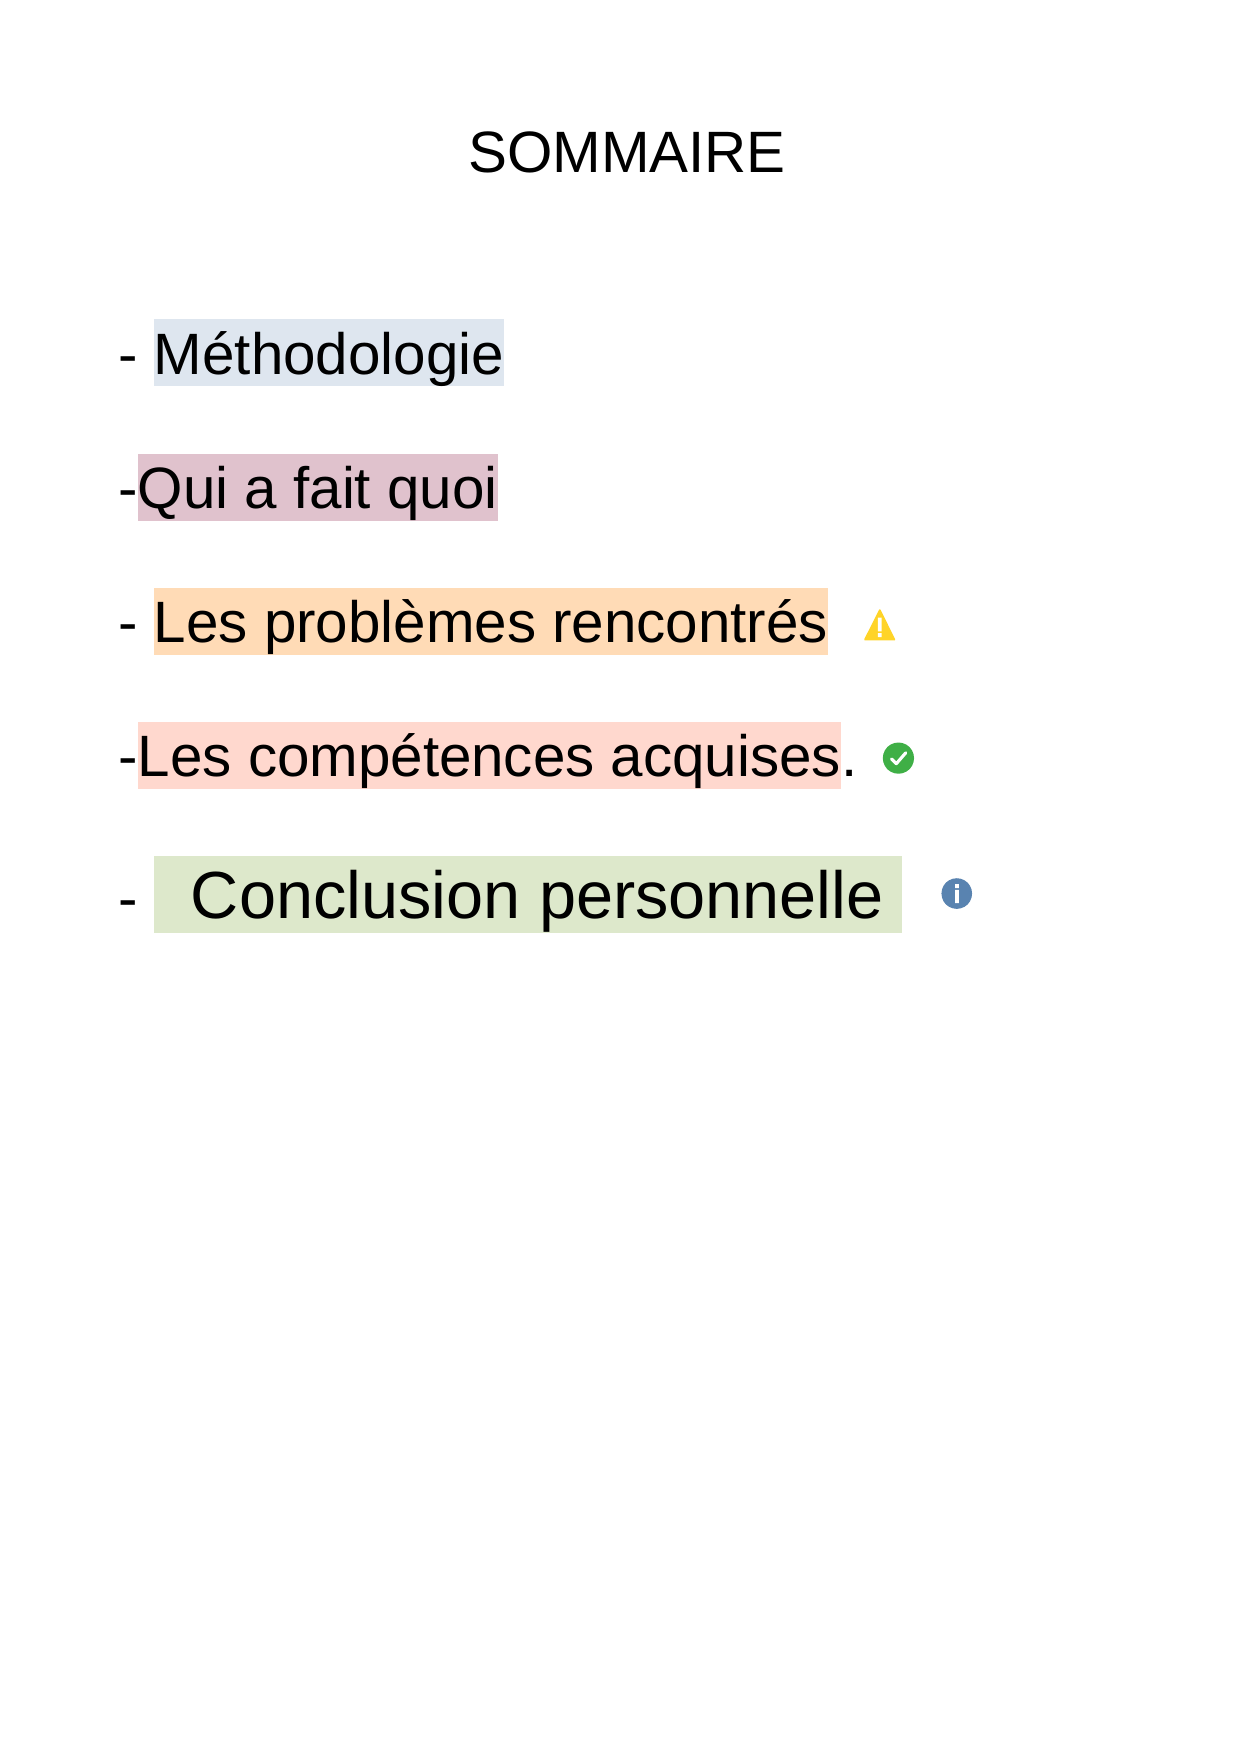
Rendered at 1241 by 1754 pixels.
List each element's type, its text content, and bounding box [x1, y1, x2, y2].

text - Les problèmes rencontrés [118, 588, 1122, 655]
text -Qui a fait quoi [118, 453, 1122, 521]
text - Conclusion personnelle [118, 856, 1122, 933]
text -Les compétences acquises. [118, 722, 1122, 789]
text SOMMAIRE [118, 118, 1122, 185]
text - Méthodologie [118, 319, 1122, 386]
